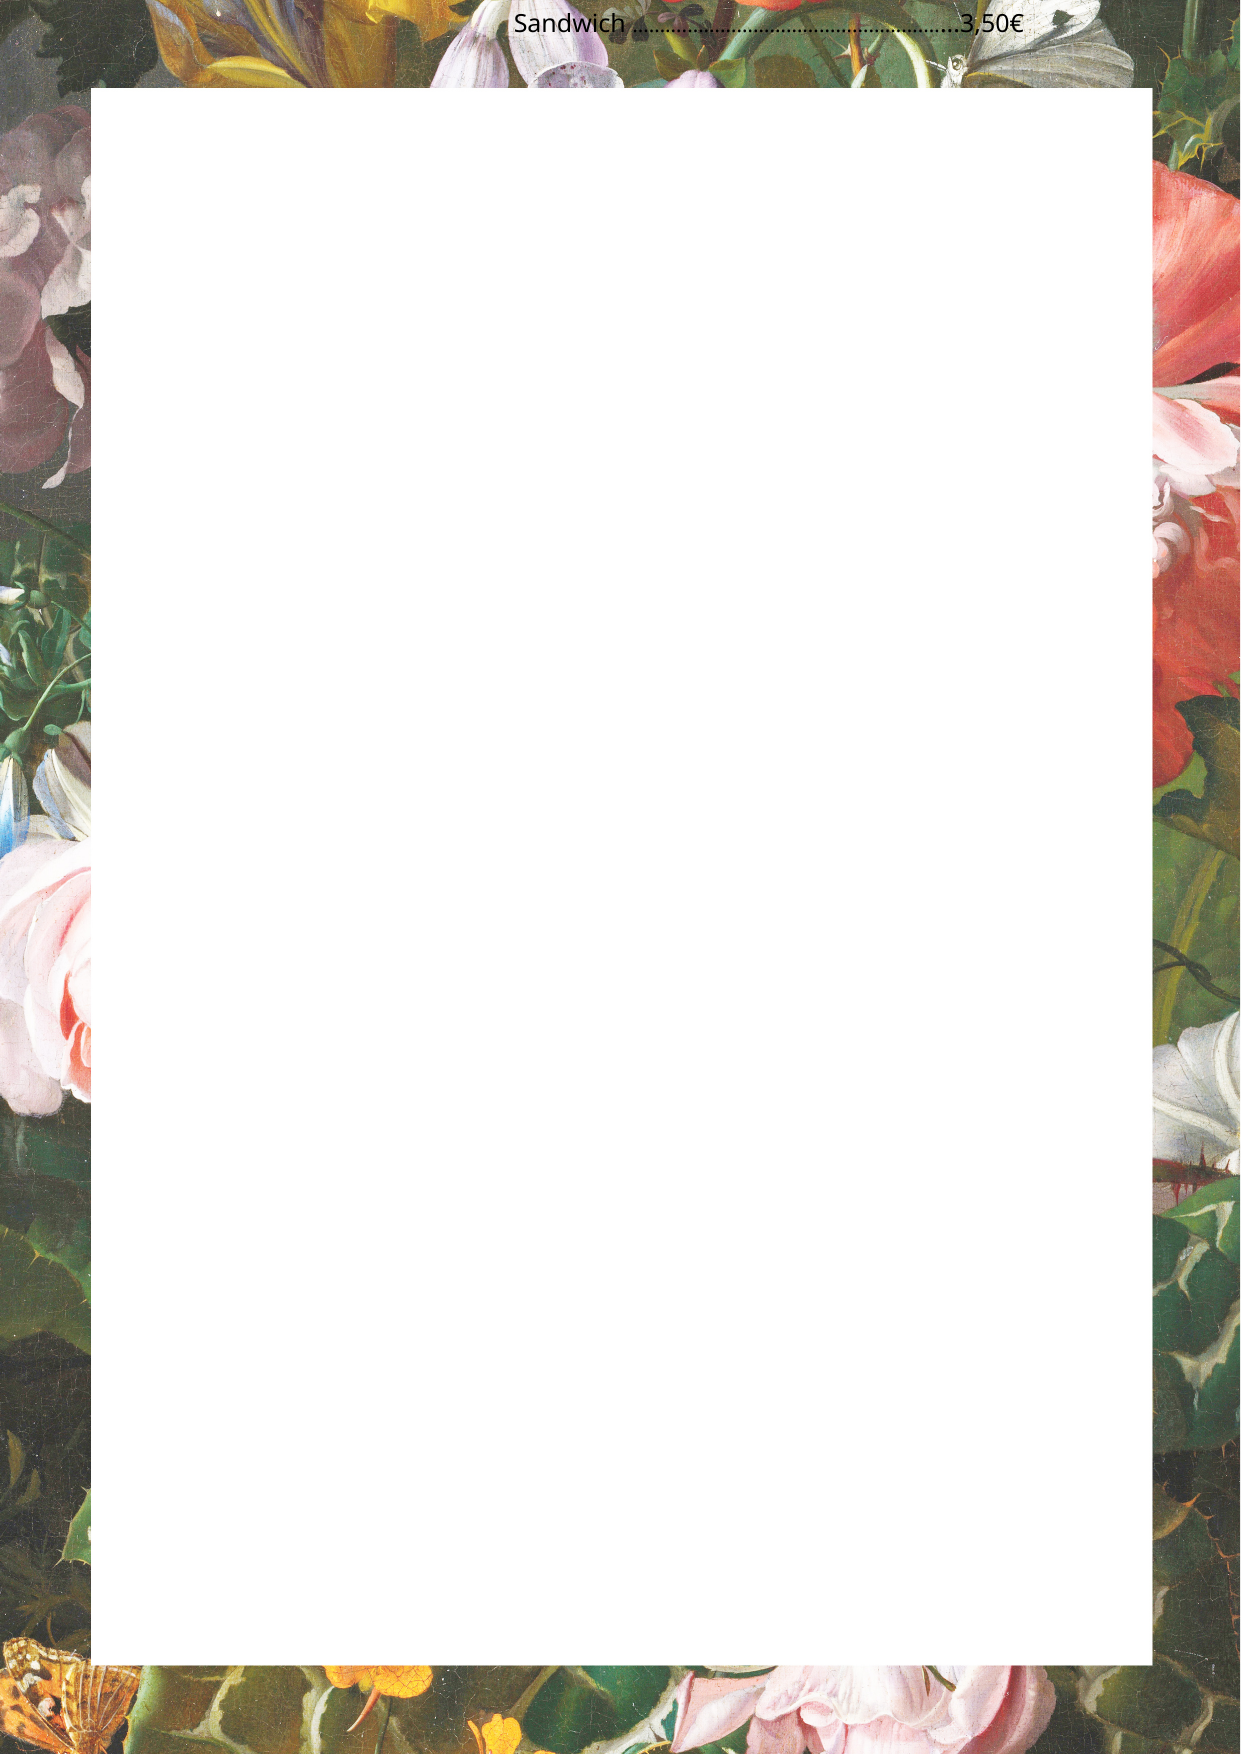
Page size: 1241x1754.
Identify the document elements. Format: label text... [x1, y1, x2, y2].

table_cell [118, 0, 472, 60]
table_header Sandwich ……….…………………………………….…...3,50€ [472, 0, 1127, 60]
picture [0, 0, 1241, 1754]
